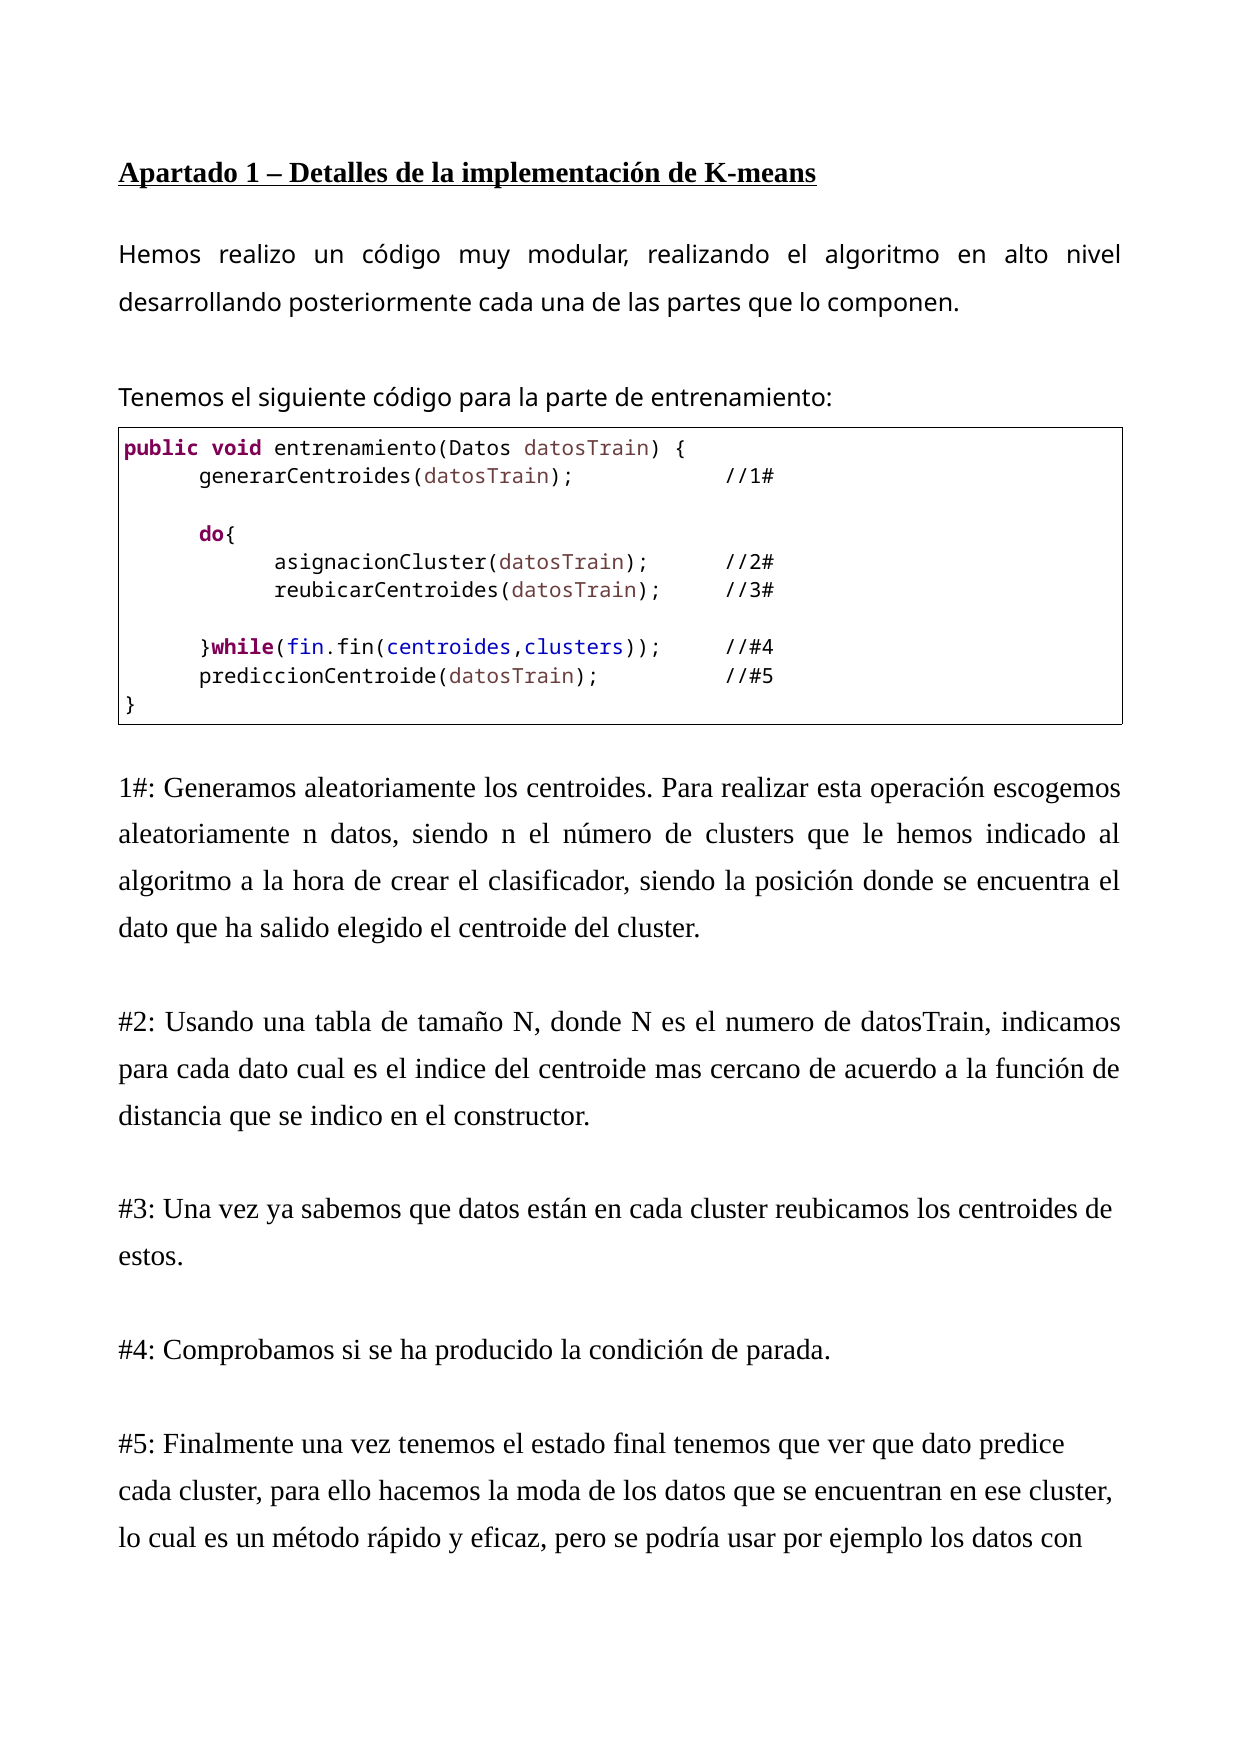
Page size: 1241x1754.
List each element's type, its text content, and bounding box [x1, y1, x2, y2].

text #4: Comprobamos si se ha producido la condición de parada. [118, 1332, 1122, 1366]
text #5: Finalmente una vez tenemos el estado final tenemos que ver que dato predice cada cluster, para ello hacemos la moda de los datos que se encuentran en ese cluster, lo cual es un método rápido y eficaz, pero se podría usar por ejemplo los datos con [118, 1426, 1122, 1553]
table_header public void entrenamiento(Datos datosTrain) { generarCentroides(datosTrain); //1# do{ asignacionCluster(datosTrain); //2# reubicarCentroides(datosTrain); //3# }while(fin.fin(centroides,clusters)); //#4 prediccionCentroide(datosTrain); //#5 } [119, 428, 1122, 723]
text Hemos realizo un código muy modular, realizando el algoritmo en alto nivel desarrollando posteriormente cada una de las partes que lo componen. [118, 237, 1122, 318]
text Tenemos el siguiente código para la parte de entrenamiento: [118, 379, 1122, 414]
text #2: Usando una tabla de tamaño N, donde N es el numero de datosTrain, indicamos para cada dato cual es el indice del centroide mas cercano de acuerdo a la función de distancia que se indico en el constructor. [118, 1004, 1122, 1131]
text 1#: Generamos aleatoriamente los centroides. Para realizar esta operación escogemos aleatoriamente n datos, siendo n el número de clusters que le hemos indicado al algoritmo a la hora de crear el clasificador, siendo la posición donde se encuentra el dato que ha salido elegido el centroide del cluster. [118, 770, 1122, 944]
text Apartado 1 – Detalles de la implementación de K-means [118, 156, 1122, 189]
text #3: Una vez ya sabemos que datos están en cada cluster reubicamos los centroides de estos. [118, 1192, 1122, 1272]
